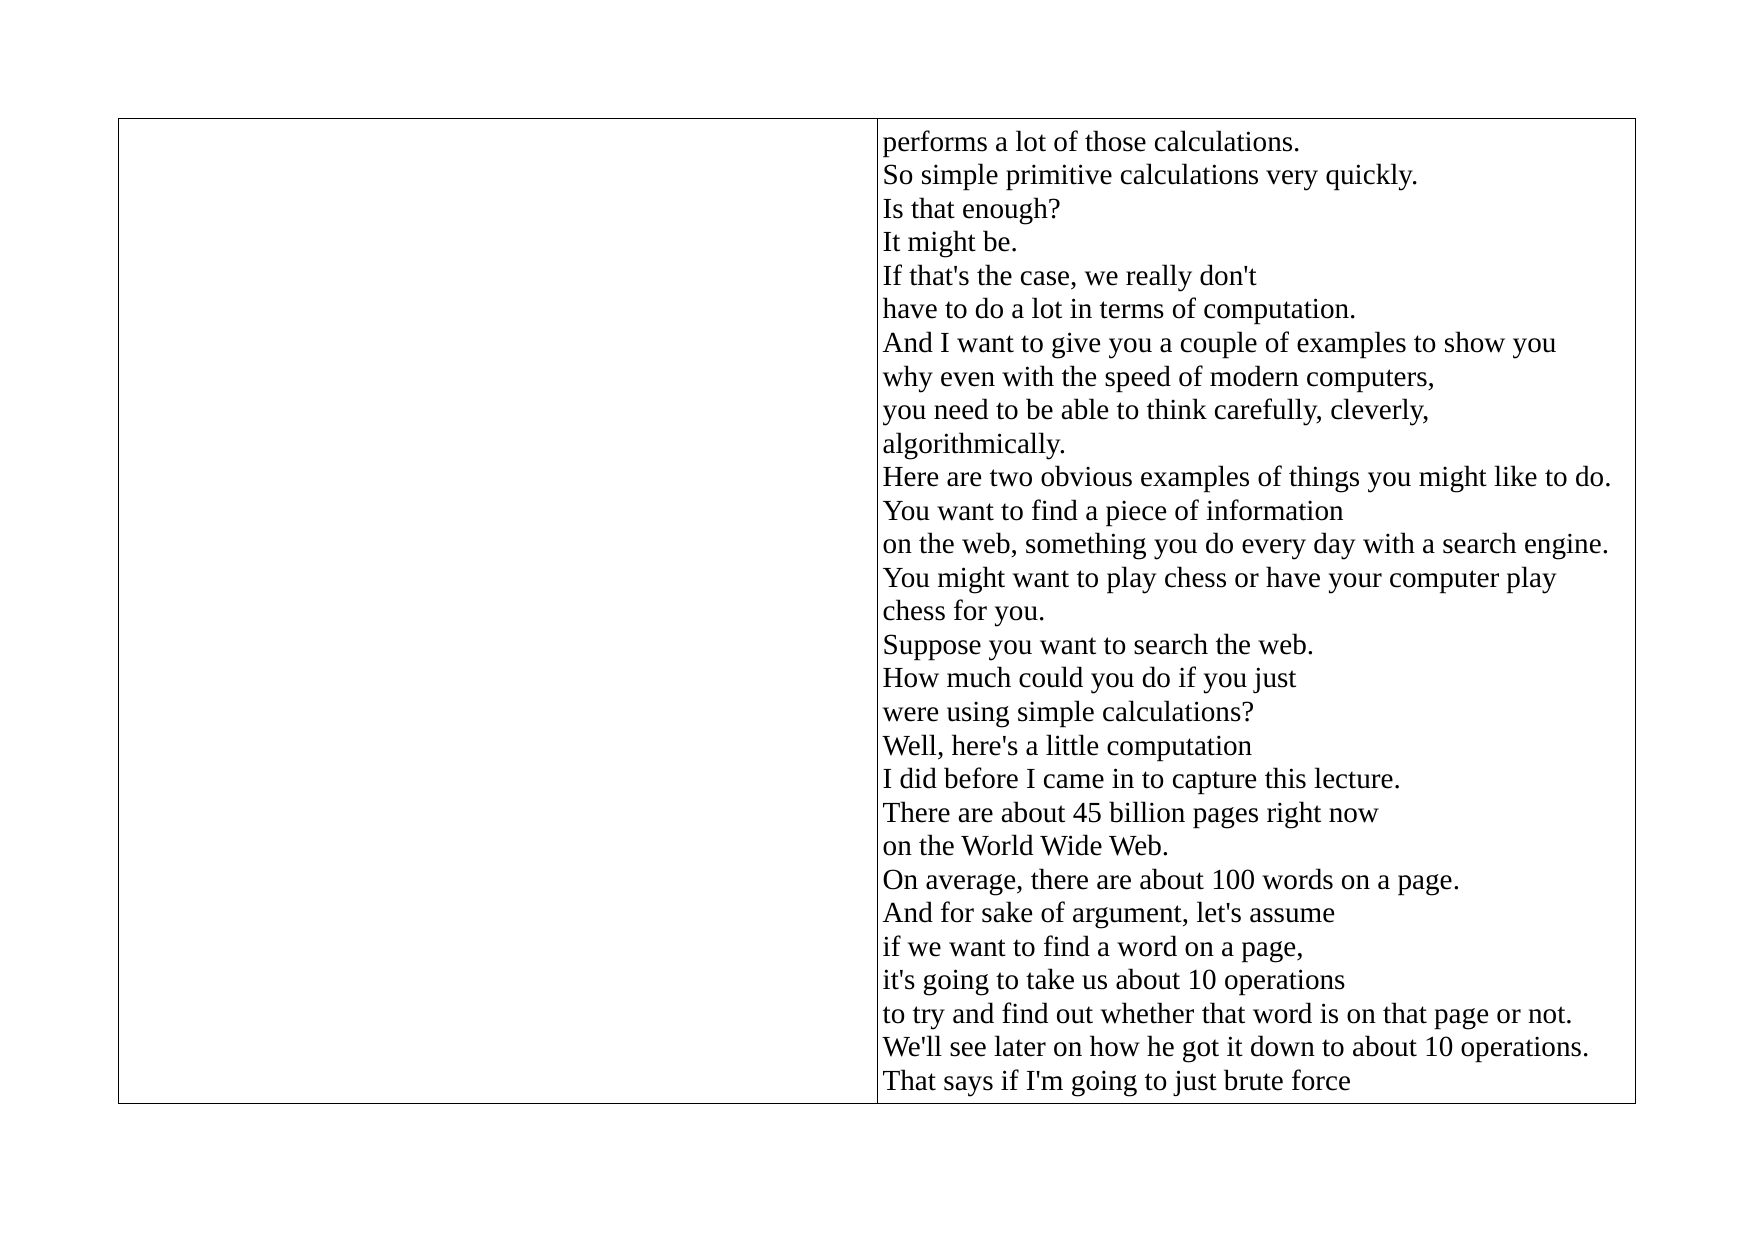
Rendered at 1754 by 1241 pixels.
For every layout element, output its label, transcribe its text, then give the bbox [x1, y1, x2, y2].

table_header [119, 119, 877, 1102]
table_header performs a lot of those calculations. So simple primitive calculations very quickly. Is that enough? It might be. If that's the case, we really don't have to do a lot in terms of computation. And I want to give you a couple of examples to show you why even with the speed of modern computers, you need to be able to think carefully, cleverly, algorithmically. Here are two obvious examples of things you might like to do. You want to find a piece of information on the web, something you do every day with a search engine. You might want to play chess or have your computer play chess for you. Suppose you want to search the web. How much could you do if you just were using simple calculations? Well, here's a little computation I did before I came in to capture this lecture. There are about 45 billion pages right now on the World Wide Web. On average, there are about 100 words on a page. And for sake of argument, let's assume if we want to find a word on a page, it's going to take us about 10 operations to try and find out whether that word is on that page or not. We'll see later on how he got it down to about 10 operations. That says if I'm going to just brute force [878, 119, 1635, 1102]
